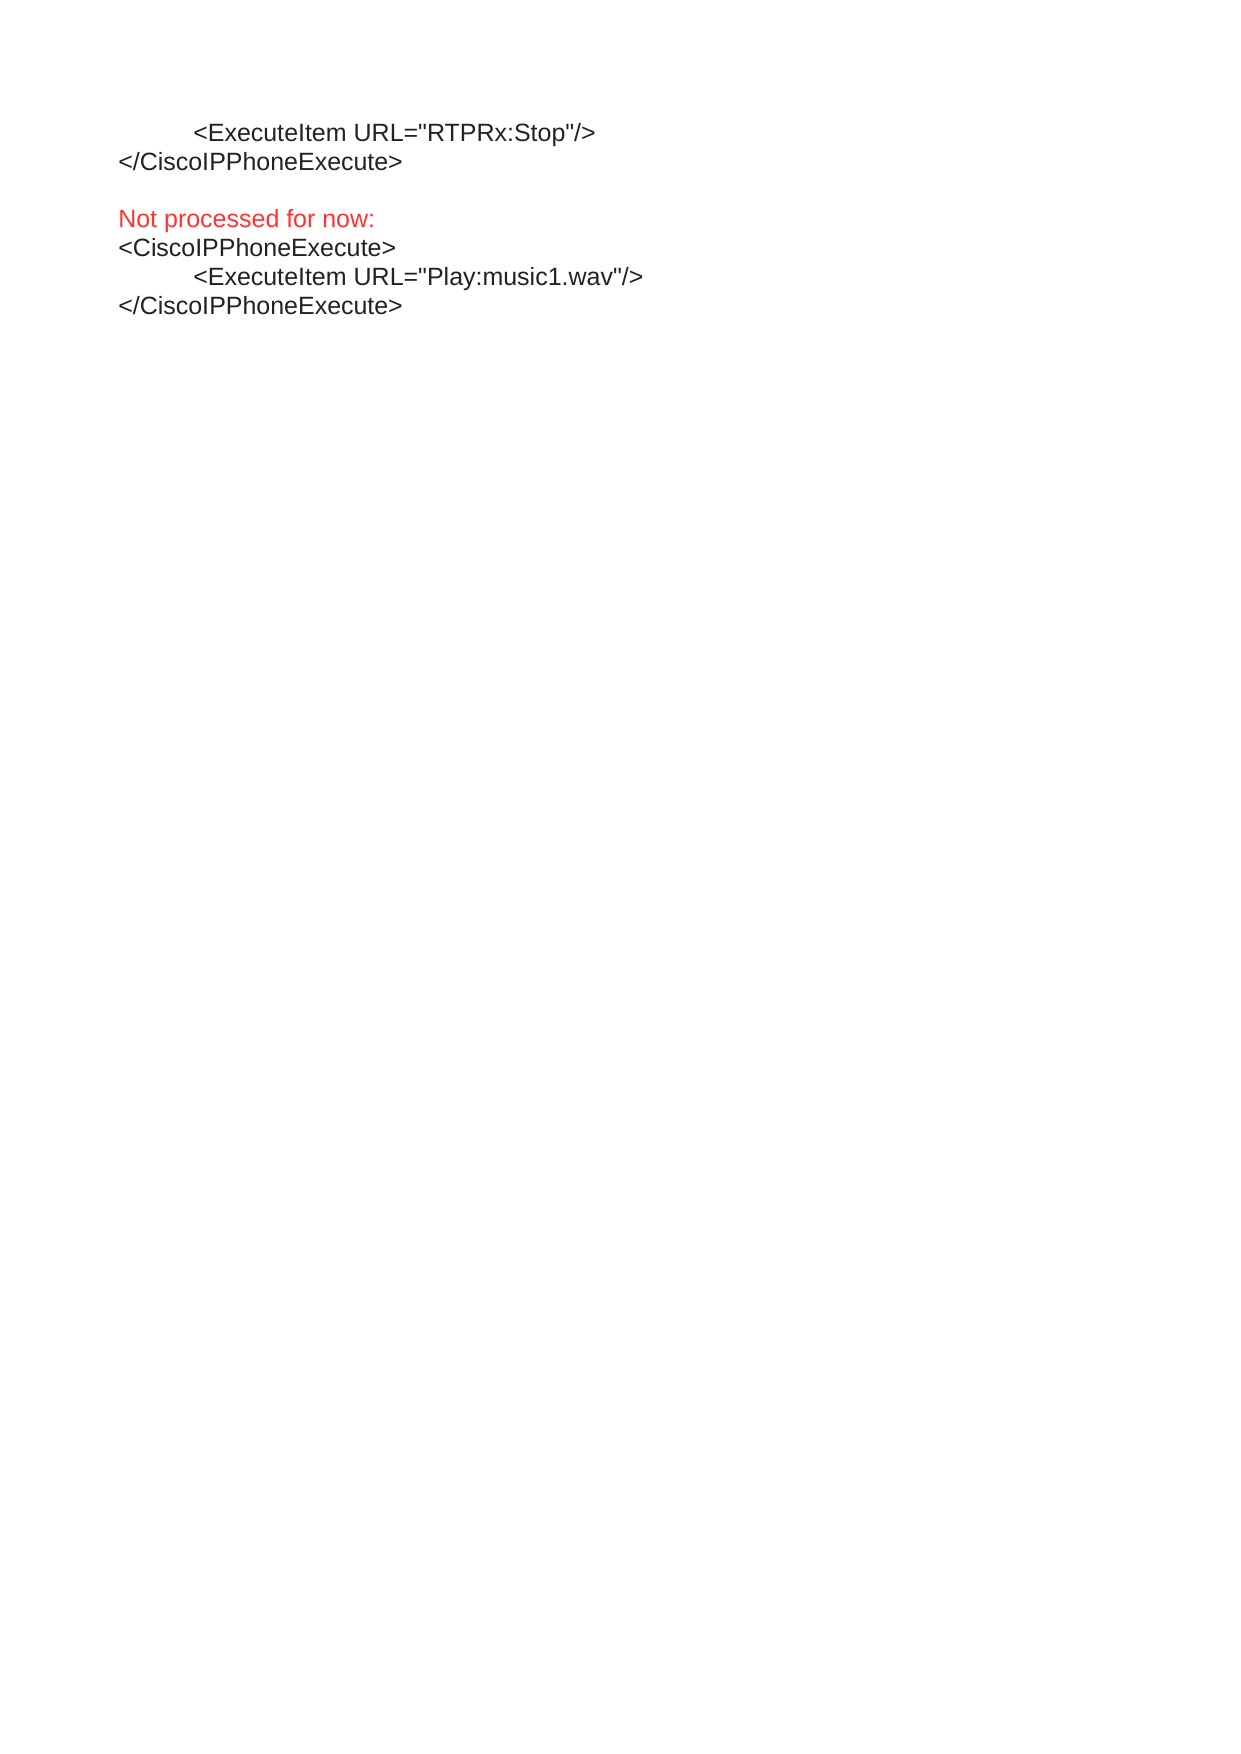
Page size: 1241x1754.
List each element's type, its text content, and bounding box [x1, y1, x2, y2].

text <ExecuteItem URL="Play:music1.wav"/> [118, 262, 1122, 291]
text <CiscoIPPhoneExecute> [118, 233, 1122, 262]
text </CiscoIPPhoneExecute> [118, 147, 1122, 176]
text <ExecuteItem URL="RTPRx:Stop"/> [118, 118, 1122, 147]
text </CiscoIPPhoneExecute> [118, 291, 1122, 319]
text Not processed for now: [118, 204, 1122, 233]
